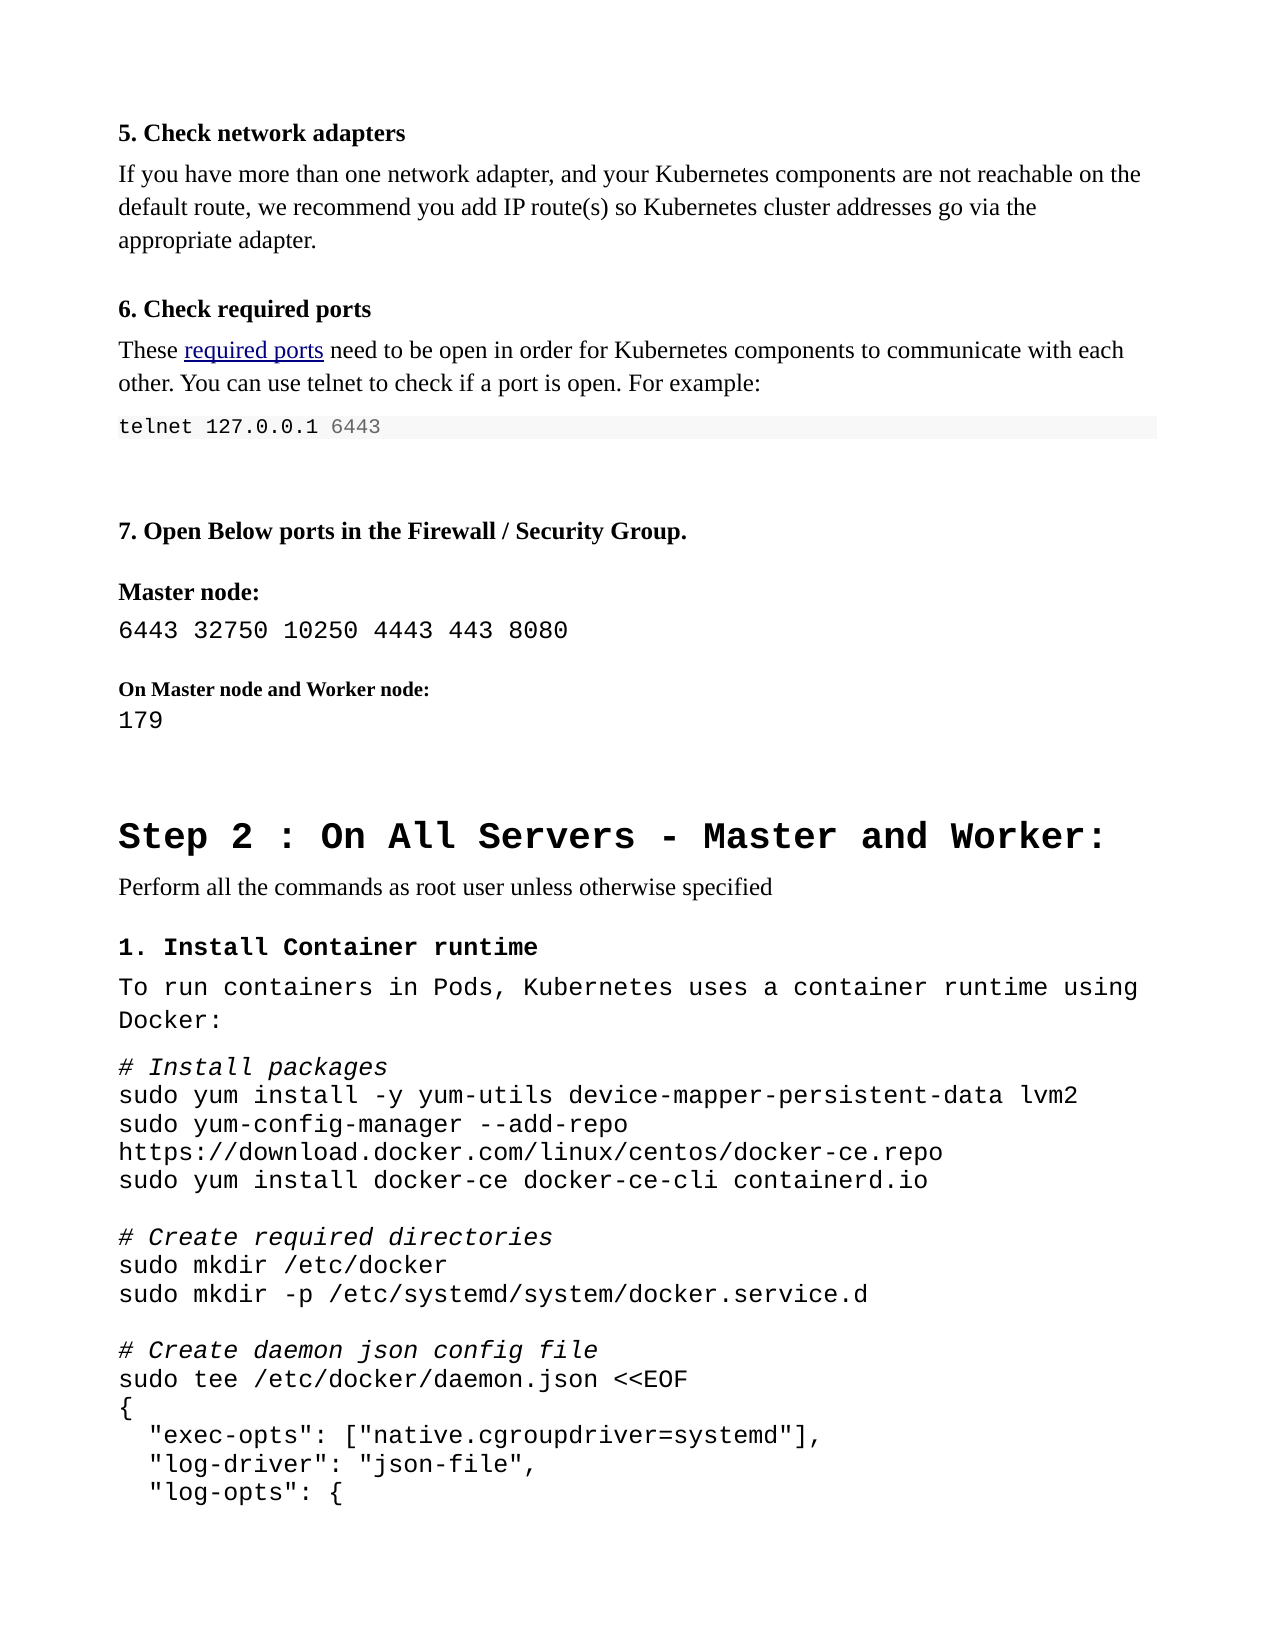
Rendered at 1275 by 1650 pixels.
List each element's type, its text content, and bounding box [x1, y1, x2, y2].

text # Install packages [118, 1054, 1157, 1083]
text "log-driver": "json-file", [118, 1451, 1157, 1479]
subtitle On Master node and Worker node: [118, 677, 1157, 701]
subtitle 1. Install Container runtime [118, 934, 1157, 962]
text sudo yum install -y yum-utils device-mapper-persistent-data lvm2 [118, 1083, 1157, 1111]
text These required ports need to be open in order for Kubernetes components to communicate with each other. You can use telnet to check if a port is open. For example: [118, 335, 1157, 397]
text "exec-opts": ["native.cgroupdriver=systemd"], [118, 1423, 1157, 1451]
text 6443 32750 10250 4443 443 8080 [118, 618, 1157, 646]
text Perform all the commands as root user unless otherwise specified [118, 872, 1157, 901]
text "log-opts": { [118, 1479, 1157, 1508]
text sudo yum install docker-ce docker-ce-cli containerd.io [118, 1168, 1157, 1196]
subtitle Master node: [118, 577, 1157, 605]
text # Create daemon json config file [118, 1338, 1157, 1366]
text telnet 127.0.0.1 6443 [118, 416, 1157, 439]
subtitle 6. Check required ports [118, 294, 1157, 323]
text 7. Open Below ports in the Firewall / Security Group. [118, 516, 1157, 545]
text sudo yum-config-manager --add-repo https://download.docker.com/linux/centos/docker-ce.repo [118, 1111, 1157, 1168]
text # Create required directories [118, 1224, 1157, 1253]
text sudo mkdir /etc/docker [118, 1253, 1157, 1281]
subtitle Step 2 : On All Servers - Master and Worker: [118, 817, 1157, 859]
text { [118, 1394, 1157, 1423]
text sudo mkdir -p /etc/systemd/system/docker.service.d [118, 1281, 1157, 1309]
text If you have more than one network adapter, and your Kubernetes components are not reachable on the default route, we recommend you add IP route(s) so Kubernetes cluster addresses go via the appropriate adapter. [118, 159, 1157, 254]
text 179 [118, 708, 1157, 736]
text To run containers in Pods, Kubernetes uses a container runtime using Docker: [118, 975, 1157, 1036]
text sudo tee /etc/docker/daemon.json <<EOF [118, 1366, 1157, 1394]
subtitle 5. Check network adapters [118, 118, 1157, 147]
